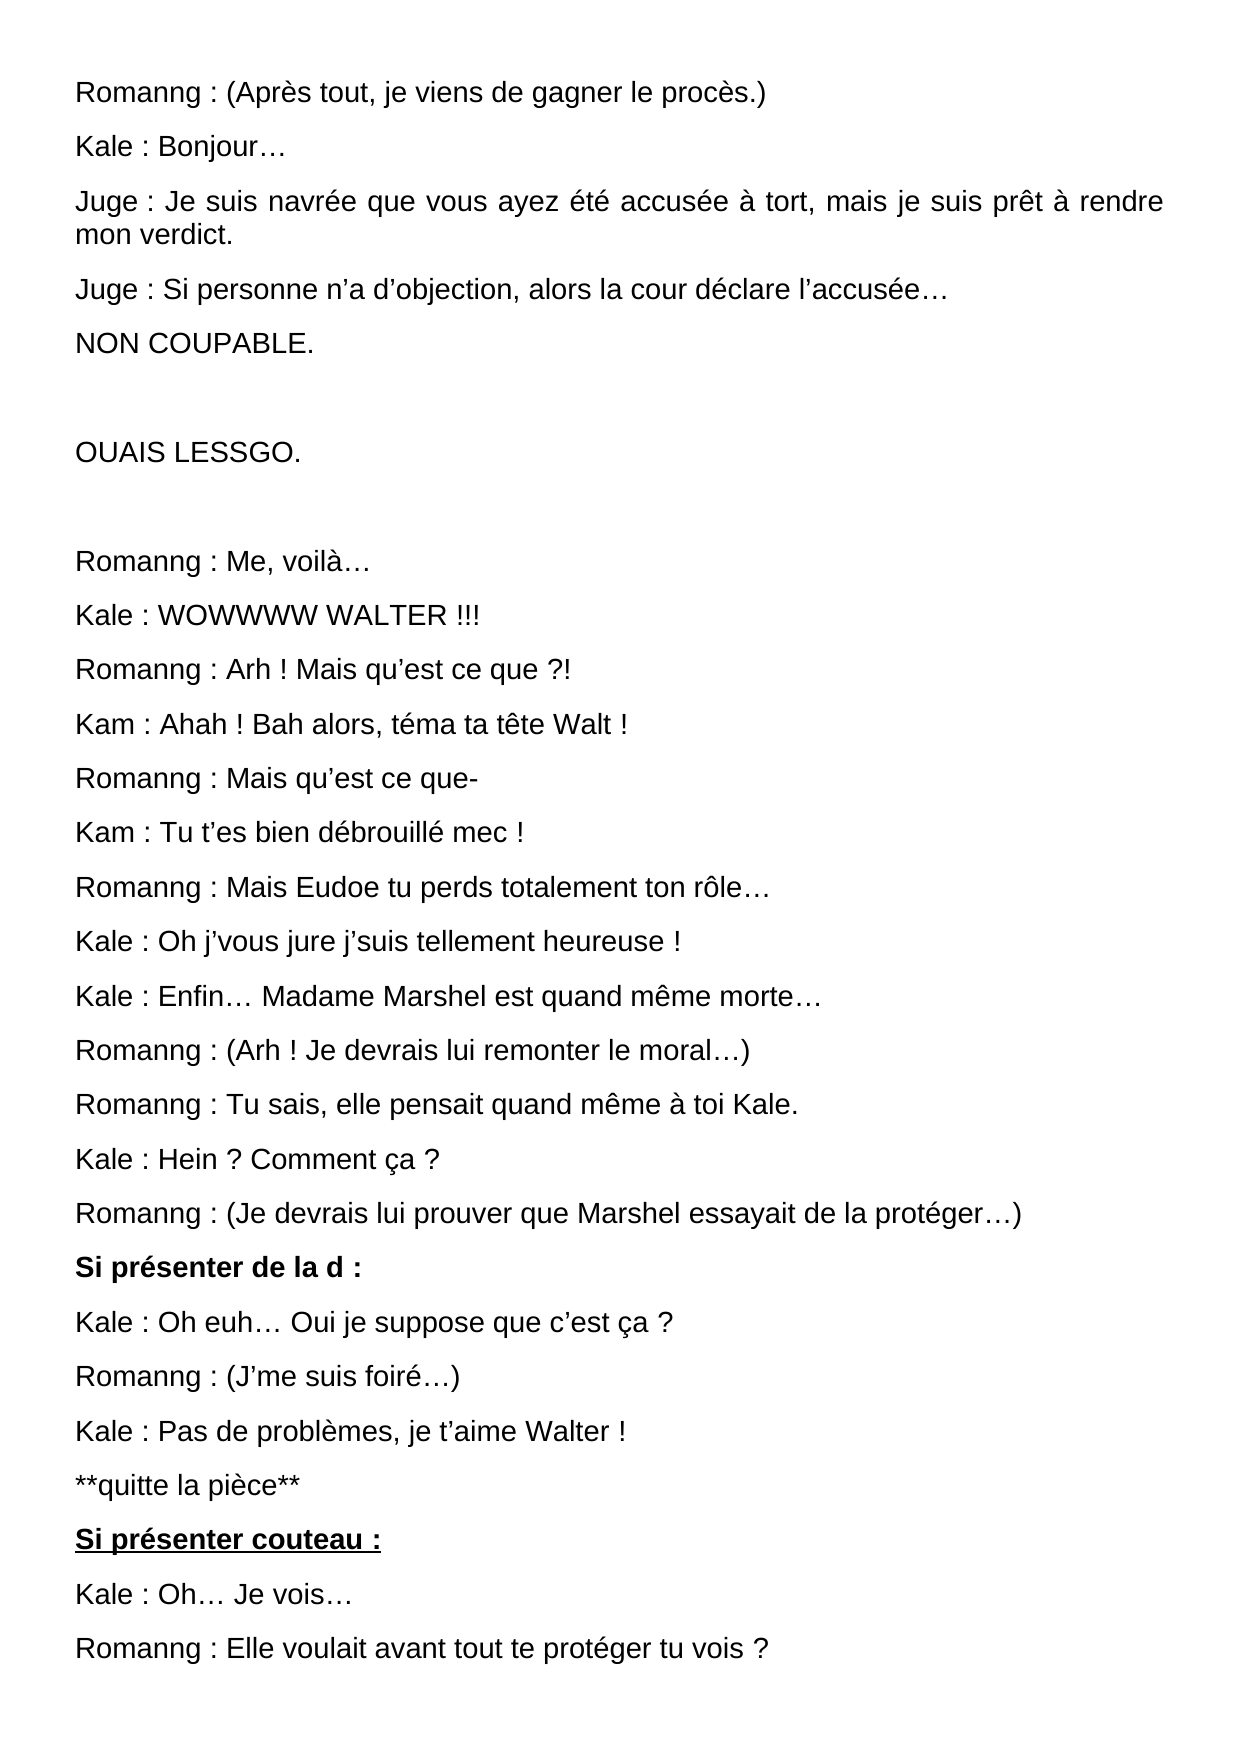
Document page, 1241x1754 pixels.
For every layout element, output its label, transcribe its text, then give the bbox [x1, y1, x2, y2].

text Romanng : (Après tout, je viens de gagner le procès.) [75, 75, 1165, 108]
text Si présenter couteau : [75, 1522, 1165, 1556]
text Kale : Pas de problèmes, je t’aime Walter ! [75, 1413, 1165, 1447]
text Si présenter de la d : [75, 1250, 1165, 1284]
text Romanng : (Je devrais lui prouver que Marshel essayait de la protéger…) [75, 1196, 1165, 1229]
text Kam : Ahah ! Bah alors, téma ta tête Walt ! [75, 707, 1165, 740]
text Romanng : (Arh ! Je devrais lui remonter le moral…) [75, 1033, 1165, 1066]
text Romanng : Me, voilà… [75, 543, 1165, 577]
text **quitte la pièce** [75, 1468, 1165, 1501]
text Romanng : (J’me suis foiré…) [75, 1359, 1165, 1393]
text Kale : Hein ? Comment ça ? [75, 1142, 1165, 1175]
text Kam : Tu t’es bien débrouillé mec ! [75, 815, 1165, 849]
text OUAIS LESSGO. [75, 435, 1165, 468]
text Juge : Je suis navrée que vous ayez été accusée à tort, mais je suis prêt à rendre mon verdict. [75, 184, 1165, 251]
text Kale : Enfin… Madame Marshel est quand même morte… [75, 978, 1165, 1012]
text Juge : Si personne n’a d’objection, alors la cour déclare l’accusée… [75, 272, 1165, 305]
text Kale : WOWWWW WALTER !!! [75, 598, 1165, 631]
text Romanng : Mais Eudoe tu perds totalement ton rôle… [75, 870, 1165, 903]
text Romanng : Mais qu’est ce que- [75, 761, 1165, 794]
text Romanng : Arh ! Mais qu’est ce que ?! [75, 652, 1165, 686]
text NON COUPABLE. [75, 326, 1165, 359]
text Romanng : Tu sais, elle pensait quand même à toi Kale. [75, 1087, 1165, 1121]
text Kale : Bonjour… [75, 129, 1165, 163]
text Kale : Oh… Je vois… [75, 1577, 1165, 1610]
text Romanng : Elle voulait avant tout te protéger tu vois ? [75, 1631, 1165, 1664]
text Kale : Oh euh… Oui je suppose que c’est ça ? [75, 1305, 1165, 1338]
text Kale : Oh j’vous jure j’suis tellement heureuse ! [75, 924, 1165, 958]
